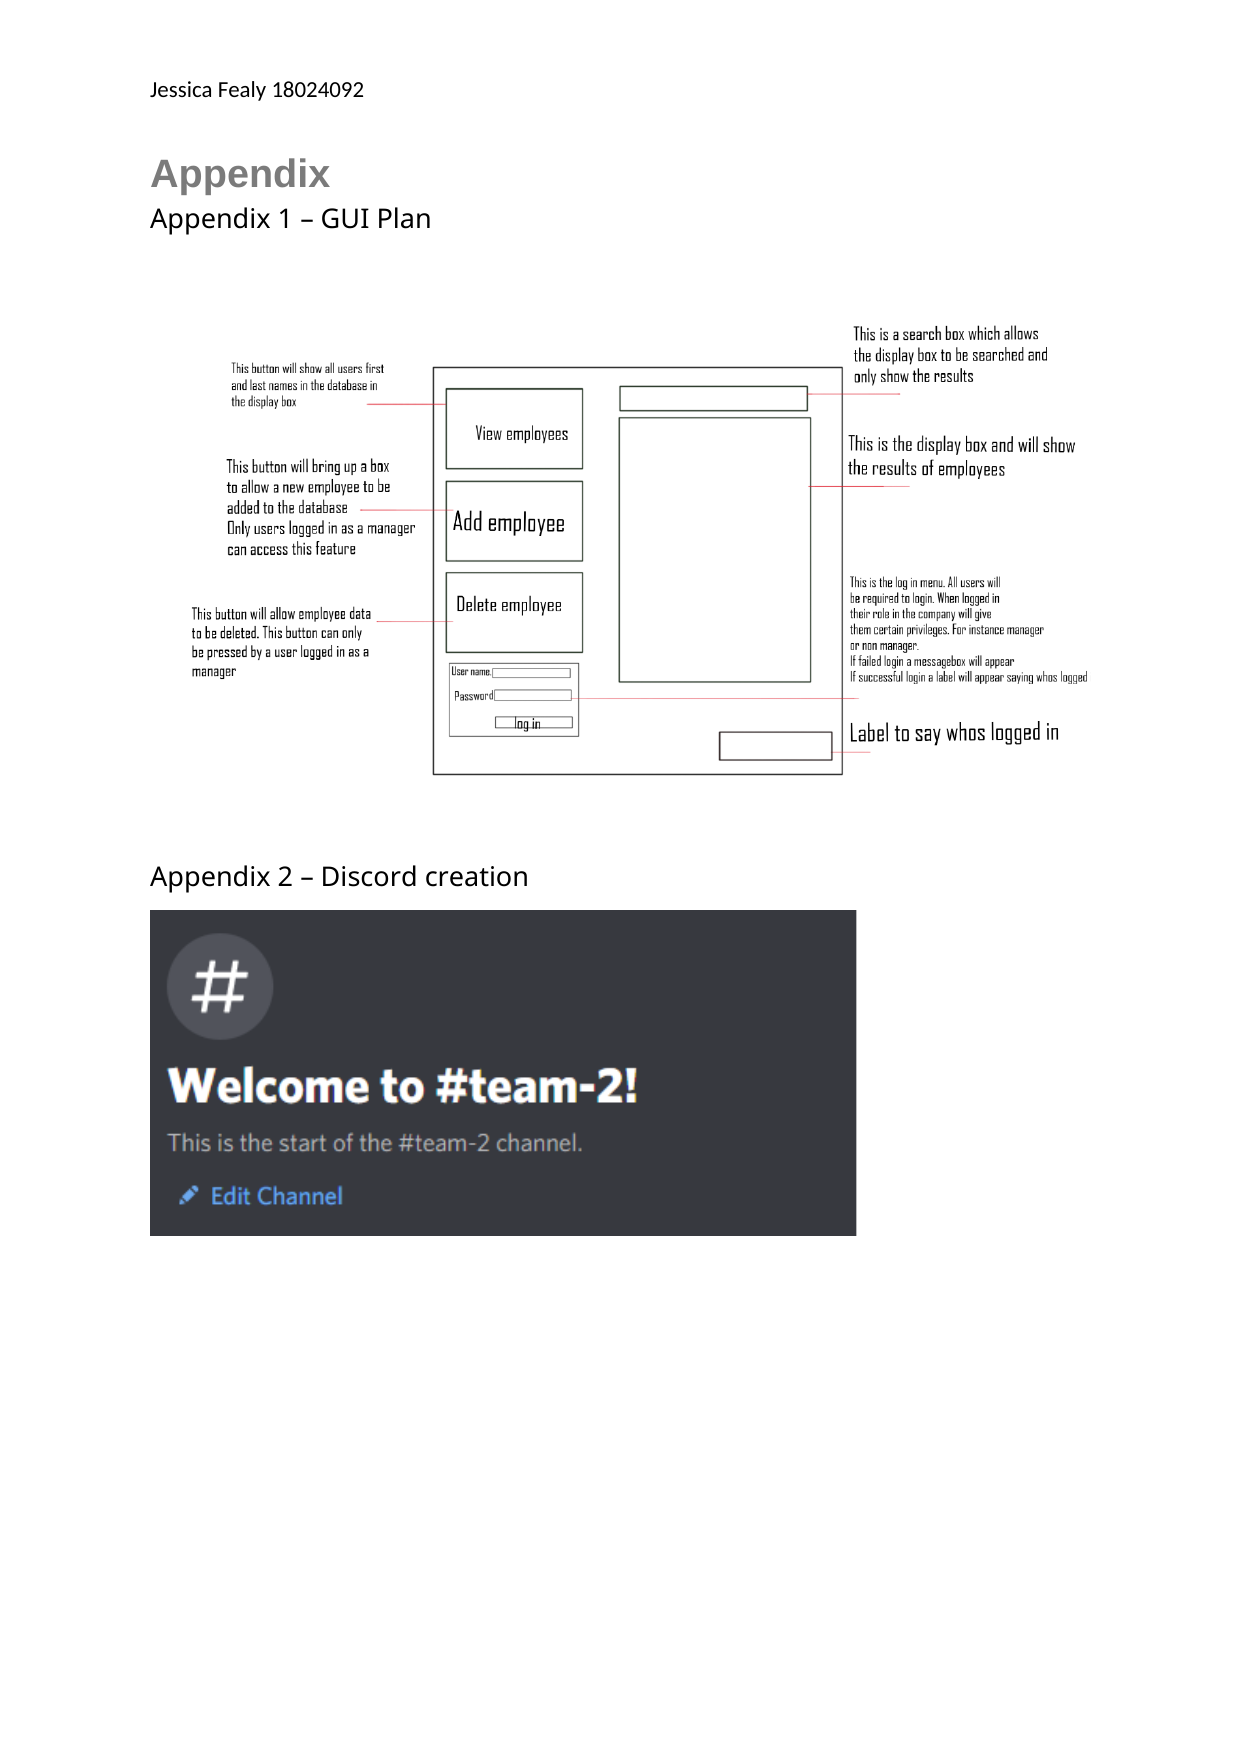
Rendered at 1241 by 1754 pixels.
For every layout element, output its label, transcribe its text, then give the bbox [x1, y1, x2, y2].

subtitle Appendix [150, 150, 1090, 196]
subtitle Appendix 2 – Discord creation [150, 857, 1090, 894]
subtitle Appendix 1 – GUI Plan [150, 200, 1090, 237]
